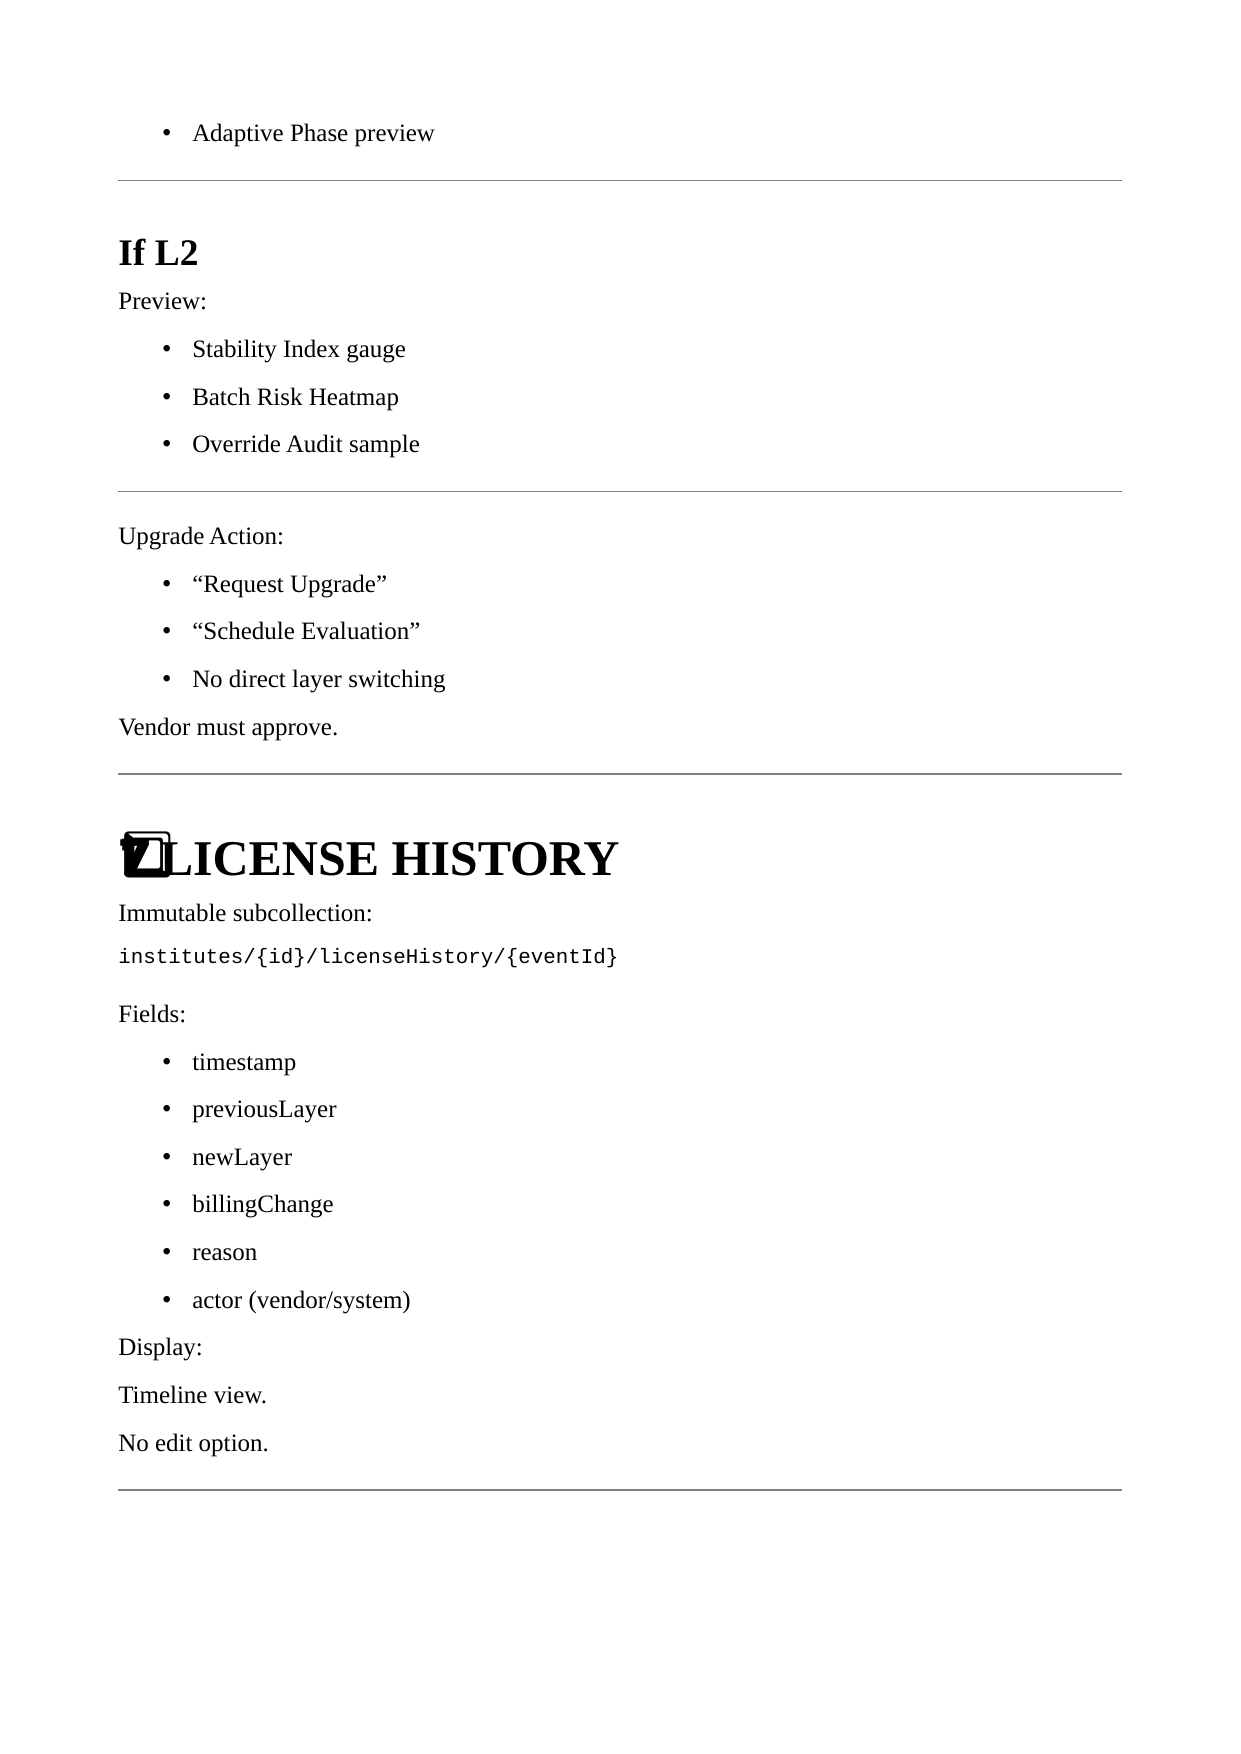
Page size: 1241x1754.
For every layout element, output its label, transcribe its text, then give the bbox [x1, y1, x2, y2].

list actor (vendor/system) [162, 1285, 1122, 1313]
text No edit option. [118, 1428, 1122, 1456]
list previousLayer [162, 1094, 1122, 1123]
list “Schedule Evaluation” [162, 616, 1122, 645]
list Stability Index gauge [162, 334, 1122, 363]
text institutes/{id}/licenseHistory/{eventId} [118, 946, 1122, 970]
list “Request Upgrade” [162, 569, 1122, 597]
list timestamp [162, 1047, 1122, 1076]
text Fields: [118, 999, 1122, 1028]
text Display: [118, 1332, 1122, 1361]
list newLayer [162, 1142, 1122, 1171]
text Timeline view. [118, 1380, 1122, 1409]
text Preview: [118, 286, 1122, 315]
list reason [162, 1237, 1122, 1266]
list Adaptive Phase preview [162, 118, 1122, 147]
text Immutable subcollection: [118, 898, 1122, 927]
subtitle 7️⃣ LICENSE HISTORY [118, 828, 1122, 886]
list billingChange [162, 1189, 1122, 1218]
list Override Audit sample [162, 429, 1122, 458]
text Upgrade Action: [118, 521, 1122, 550]
list No direct layer switching [162, 664, 1122, 693]
subtitle If L2 [118, 231, 1122, 274]
list Batch Risk Heatmap [162, 382, 1122, 410]
text Vendor must approve. [118, 712, 1122, 740]
